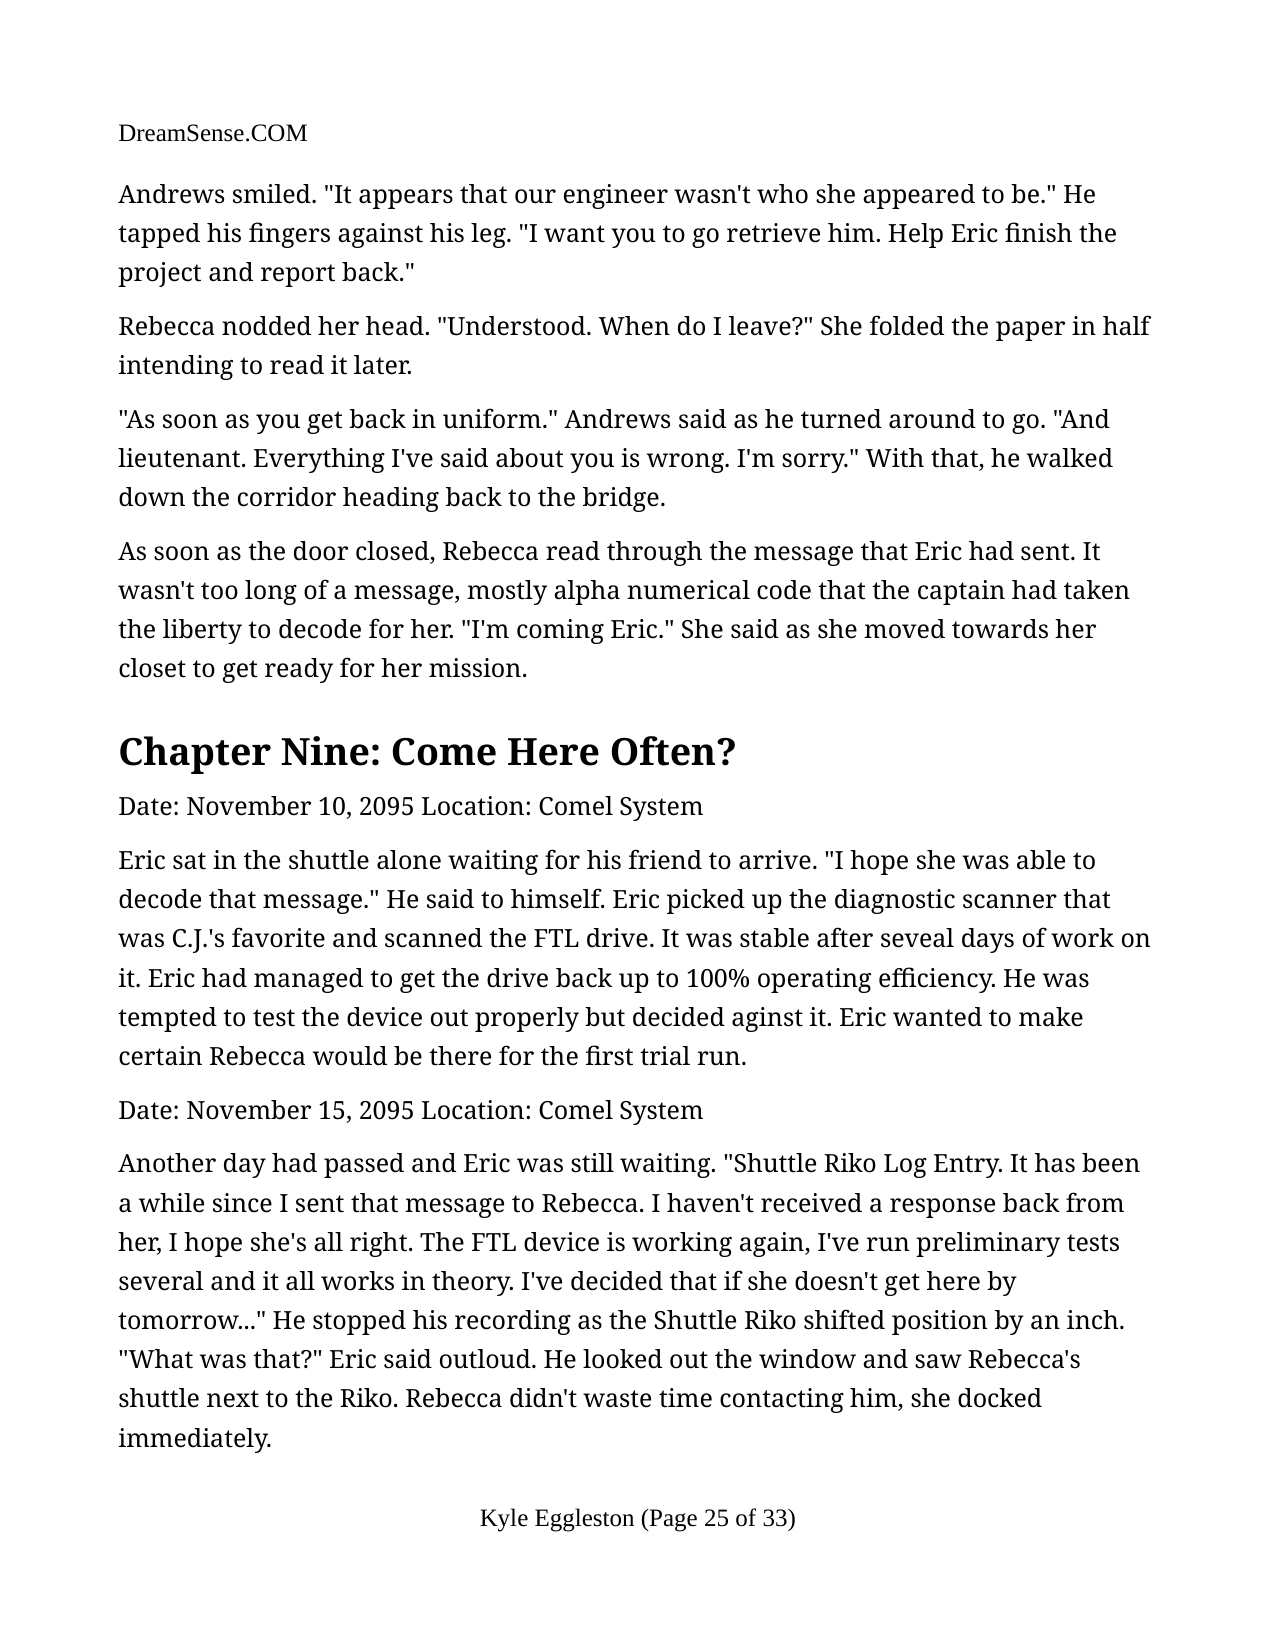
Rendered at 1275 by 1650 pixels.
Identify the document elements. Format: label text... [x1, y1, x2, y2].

text Another day had passed and Eric was still waiting. "Shuttle Riko Log Entry. It has been a while since I sent that message to Rebecca. I haven't received a response back from her, I hope she's all right. The FTL device is working again, I've run preliminary tests several and it all works in theory. I've decided that if she doesn't get here by tomorrow..." He stopped his recording as the Shuttle Riko shifted position by an inch. "What was that?" Eric said outloud. He looked out the window and saw Rebecca's shuttle next to the Riko. Rebecca didn't waste time contacting him, she docked immediately. [118, 1146, 1157, 1454]
text Eric sat in the shuttle alone waiting for his friend to arrive. "I hope she was able to decode that message." He said to himself. Eric picked up the diagnostic scanner that was C.J.'s favorite and scanned the FTL drive. It was stable after seveal days of work on it. Eric had managed to get the drive back up to 100% operating efficiency. He was tempted to test the device out properly but decided aginst it. Eric wanted to make certain Rebecca would be there for the first trial run. [118, 843, 1157, 1073]
text Rebecca nodded her head. "Understood. When do I leave?" She folded the paper in half intending to read it later. [118, 308, 1157, 382]
text Date: November 15, 2095 Location: Comel System [118, 1092, 1157, 1126]
subtitle Chapter Nine: Come Here Often? [118, 726, 1157, 777]
text As soon as the door closed, Rebecca read through the message that Eric had sent. It wasn't too long of a message, mostly alpha numerical code that the captain had taken the liberty to decode for her. "I'm coming Eric." She said as she moved towards her closet to get ready for her mission. [118, 533, 1157, 685]
text Date: November 10, 2095 Location: Comel System [118, 789, 1157, 823]
text Andrews smiled. "It appears that our engineer wasn't who she appeared to be." He tapped his fingers against his leg. "I want you to go retrieve him. Help Eric finish the project and report back." [118, 176, 1157, 289]
text "As soon as you get back in uniform." Andrews said as he turned around to go. "And lieutenant. Everything I've said about you is wrong. I'm sorry." With that, he walked down the corridor heading back to the bridge. [118, 401, 1157, 514]
